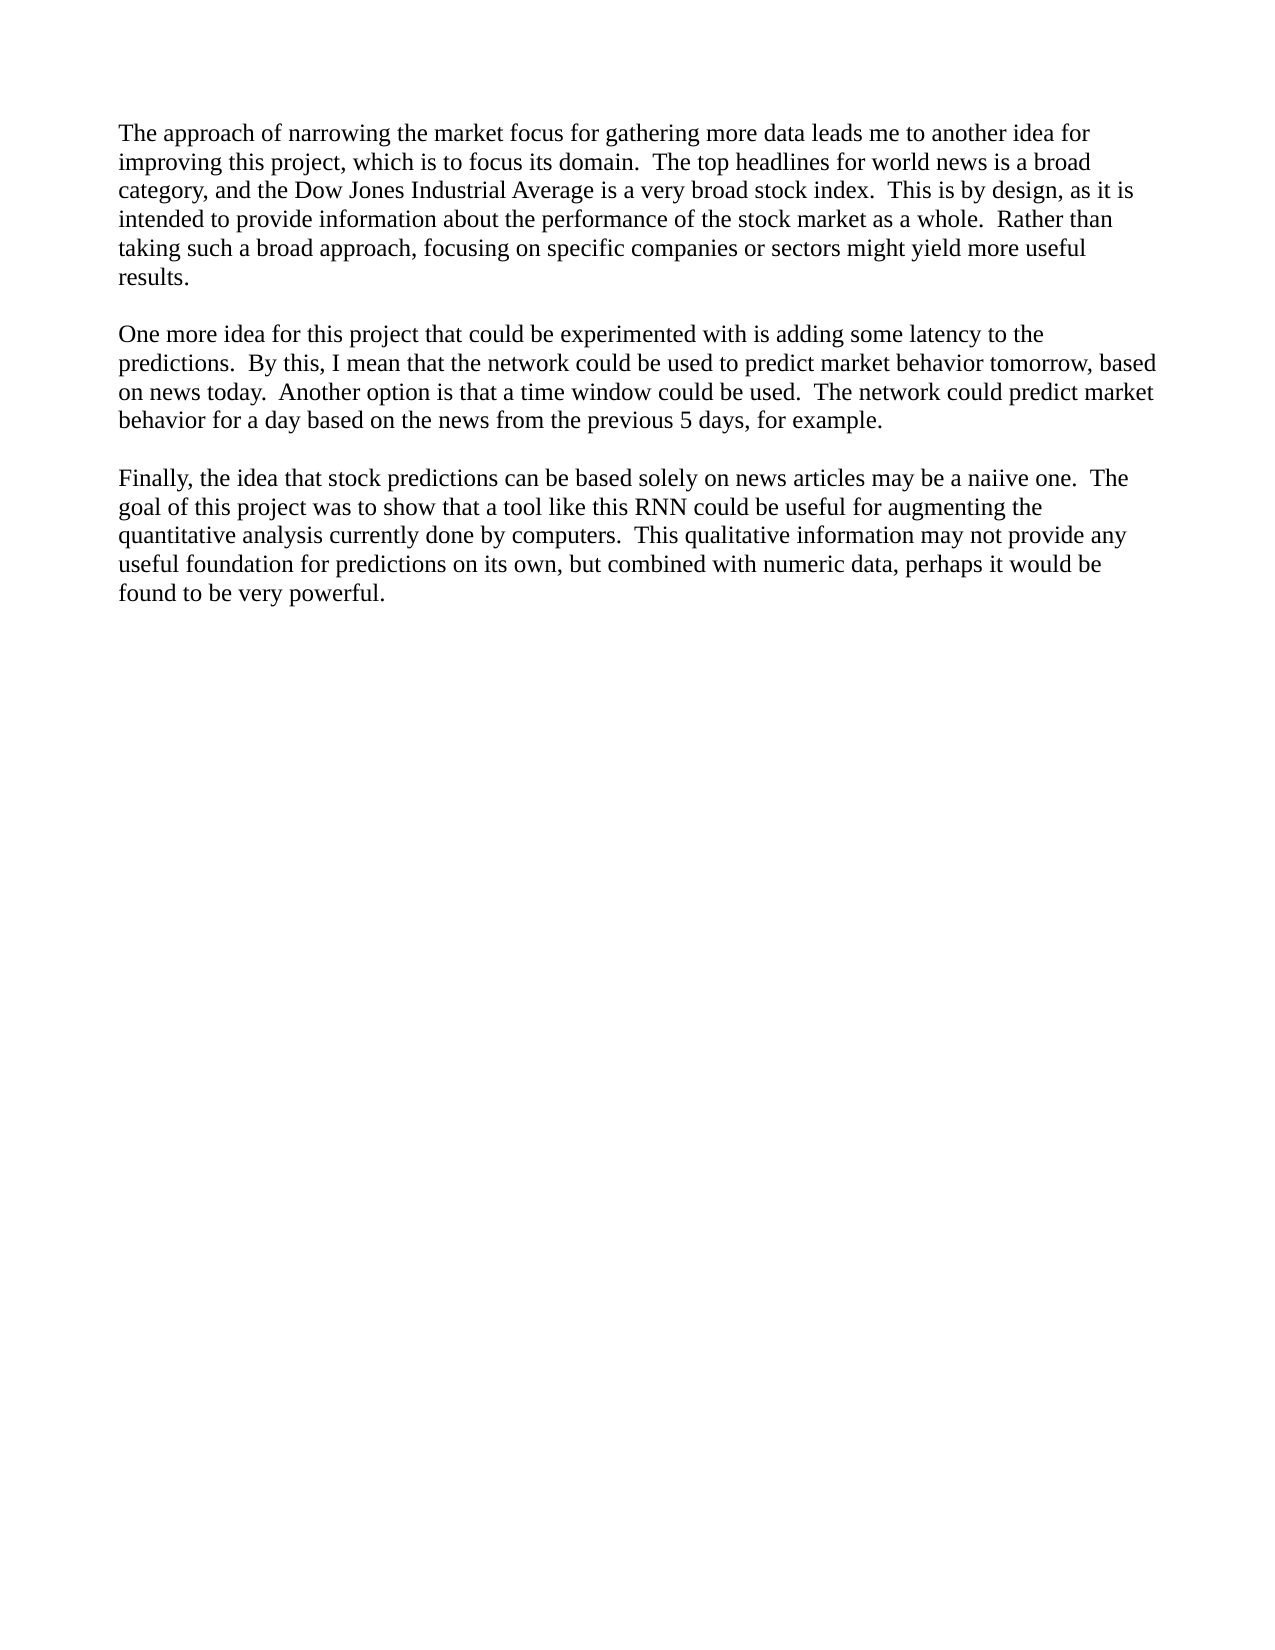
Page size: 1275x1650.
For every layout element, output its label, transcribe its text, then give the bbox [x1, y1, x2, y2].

text The approach of narrowing the market focus for gathering more data leads me to another idea for improving this project, which is to focus its domain. The top headlines for world news is a broad category, and the Dow Jones Industrial Average is a very broad stock index. This is by design, as it is intended to provide information about the performance of the stock market as a whole. Rather than taking such a broad approach, focusing on specific companies or sectors might yield more useful results. [118, 118, 1157, 291]
text Finally, the idea that stock predictions can be based solely on news articles may be a naiive one. The goal of this project was to show that a tool like this RNN could be useful for augmenting the quantitative analysis currently done by computers. This qualitative information may not provide any useful foundation for predictions on its own, but combined with numeric data, perhaps it would be found to be very powerful. [118, 463, 1157, 607]
text One more idea for this project that could be experimented with is adding some latency to the predictions. By this, I mean that the network could be used to predict market behavior tomorrow, based on news today. Another option is that a time window could be used. The network could predict market behavior for a day based on the news from the previous 5 days, for example. [118, 319, 1157, 434]
